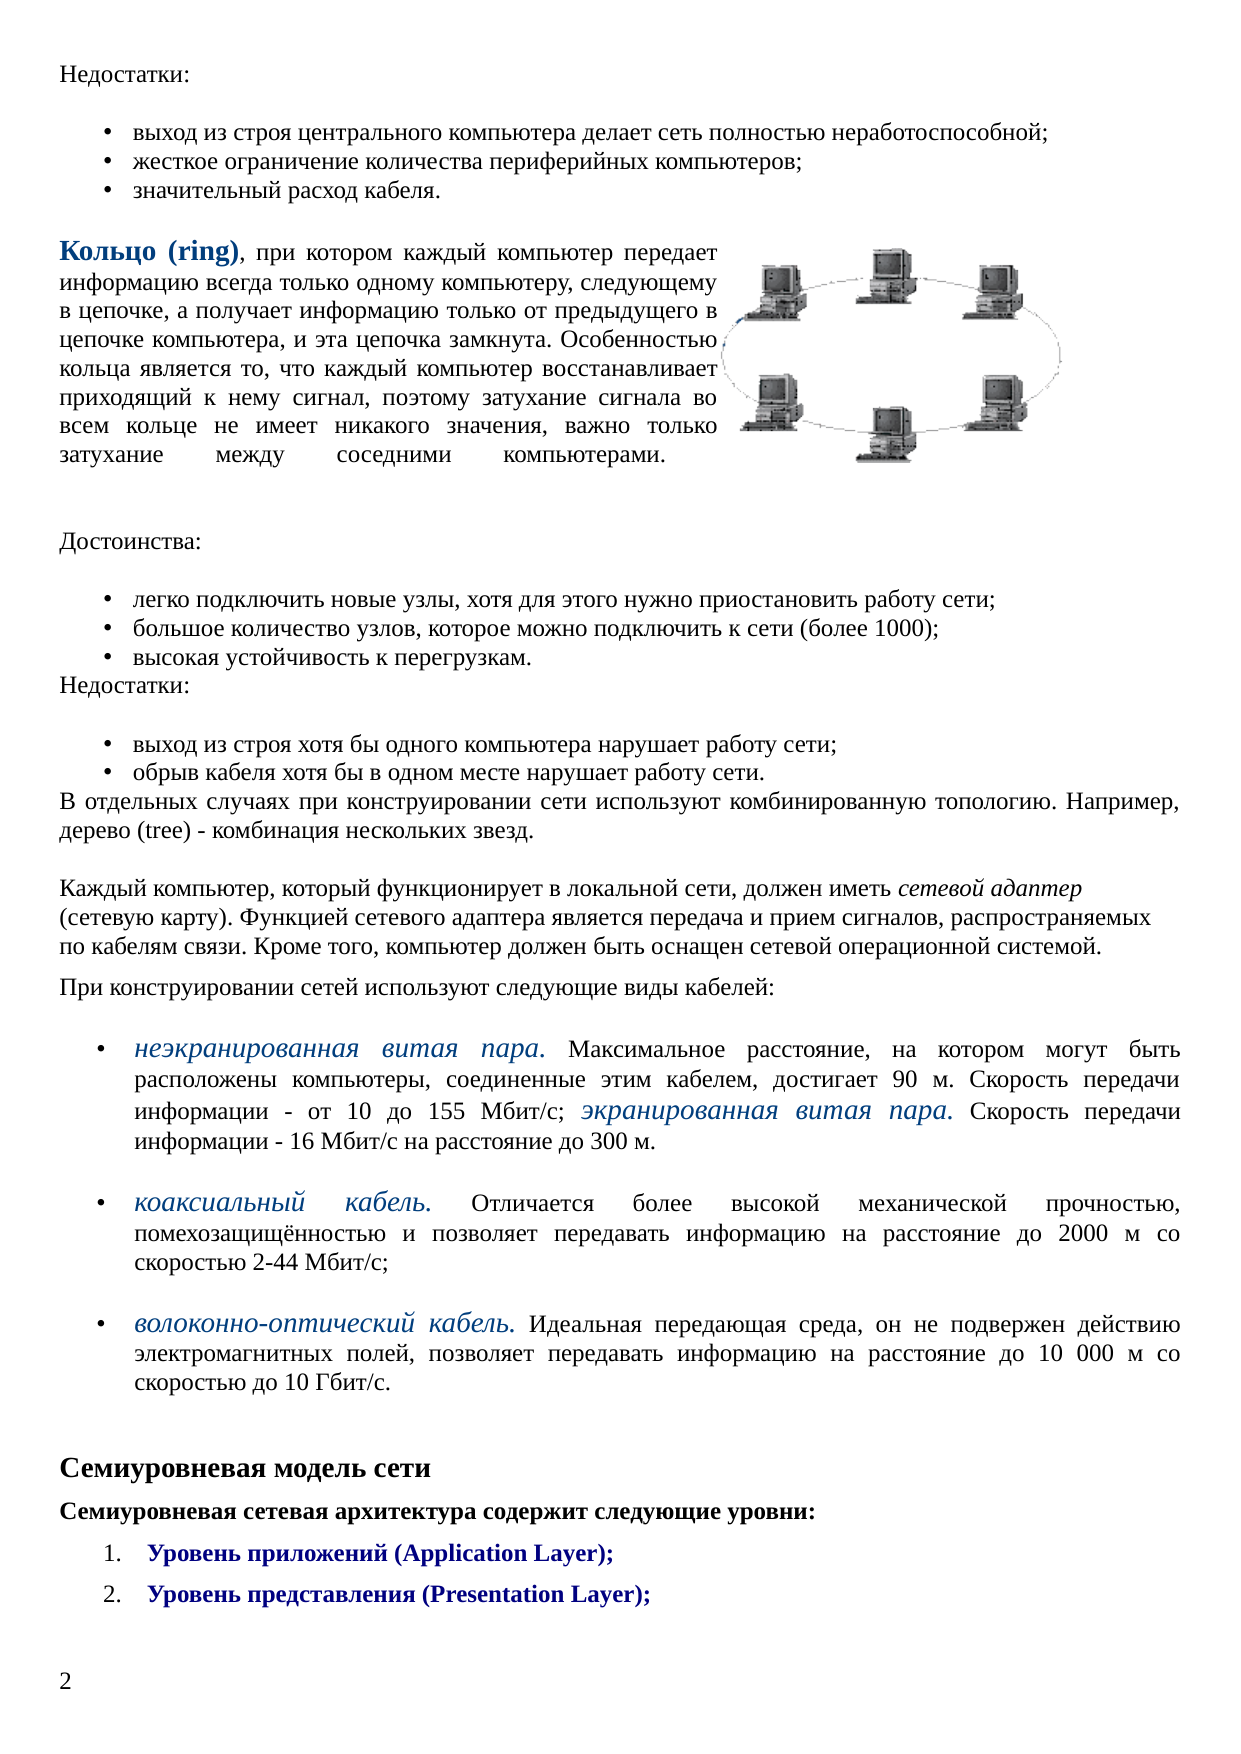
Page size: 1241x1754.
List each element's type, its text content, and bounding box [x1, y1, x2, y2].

list коаксиальный кабель. Отличается более высокой механической прочностью, помехозащищённостью и позволяет передавать информацию на расстояние до 2000 м со скоростью 2-44 Мбит/с; [97, 1184, 1181, 1275]
list обрыв кабеля хотя бы в одном месте нарушает работу сети. [103, 757, 1181, 786]
subtitle Семиуровневая модель сети [59, 1450, 1181, 1484]
list большое количество узлов, которое можно подключить к сети (более 1000); [103, 613, 1181, 642]
text Недостатки: [59, 59, 1181, 88]
list легко подключить новые узлы, хотя для этого нужно приостановить работу сети; [103, 584, 1181, 613]
list высокая устойчивость к перегрузкам. [103, 642, 1181, 671]
list Уровень приложений (Application Layer); [103, 1538, 1181, 1566]
list жесткое ограничение количества периферийных компьютеров; [103, 146, 1181, 175]
list значительный расход кабеля. [103, 175, 1181, 203]
text Каждый компьютер, который функционирует в локальной сети, должен иметь сетевой адаптер (сетевую карту). Функцией сетевого адаптера является передача и прием сигналов, распространяемых по кабелям связи. Кроме того, компьютер должен быть оснащен сетевой операционной системой. [59, 873, 1181, 959]
list выход из строя центрального компьютера делает сеть полностью неработоспособной; [103, 117, 1181, 146]
text В отдельных случаях при конструировании сети используют комбинированную топологию. Например, дерево (tree) - комбинация нескольких звезд. [59, 786, 1181, 844]
list выход из строя хотя бы одного компьютера нарушает работу сети; [103, 729, 1181, 757]
list Уровень представления (Presentation Layer); [103, 1579, 1181, 1608]
picture [718, 248, 1064, 463]
text Достоинства: [59, 526, 1181, 555]
text Недостатки: [59, 671, 1181, 699]
list волоконно-оптический кабель. Идеальная передающая среда, он не подвержен действию электромагнитных полей, позволяет передавать информацию на расстояние до 10 000 м со скоростью до 10 Гбит/с. [97, 1305, 1181, 1396]
text Семиуровневая сетевая архитектура содержит следующие уровни: [59, 1496, 1181, 1525]
text При конструировании сетей используют следующие виды кабелей: [59, 972, 1181, 1001]
list неэкранированная витая пара. Максимальное расстояние, на котором могут быть расположены компьютеры, соединенные этим кабелем, достигает 90 м. Скорость передачи информации - от 10 до 155 Мбит/с; экранированная витая пара. Скорость передачи информации - 16 Мбит/с на расстояние до 300 м. [97, 1030, 1181, 1155]
text Кольцо (ring), при котором каждый компьютер передает информацию всегда только одному компьютеру, следующему в цепочке, а получает информацию только от предыдущего в цепочке компьютера, и эта цепочка замкнута. Особенностью кольца является то, что каждый компьютер восстанавливает приходящий к нему сигнал, поэтому затухание сигнала во всем кольце не имеет никакого значения, важно только затухание между соседними компьютерами. [59, 233, 1181, 497]
